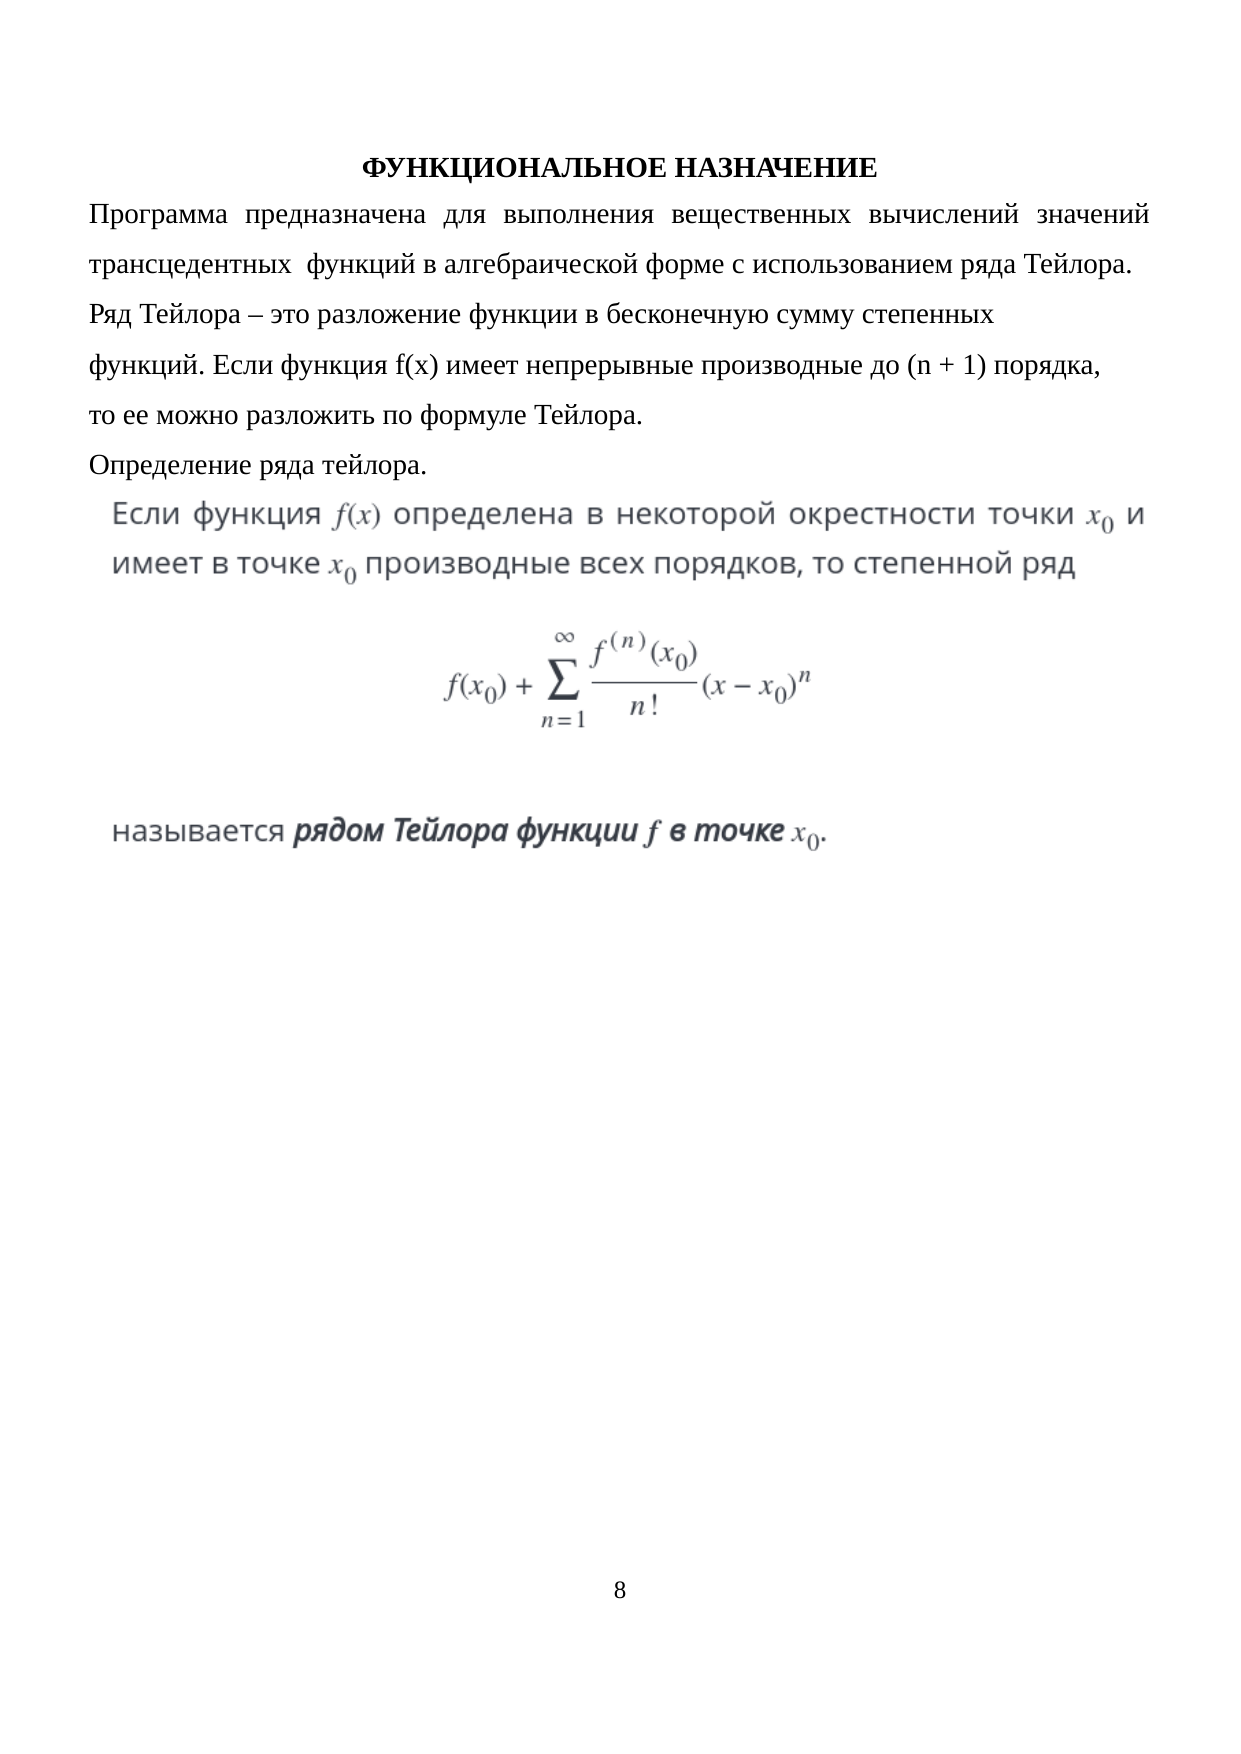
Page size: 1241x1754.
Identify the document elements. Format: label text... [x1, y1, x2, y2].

text Определение ряда тейлора. [88, 447, 1151, 481]
subtitle Функциональное назначение [88, 150, 1151, 183]
text Ряд Тейлора – это разложение функции в бесконечную сумму степенных [88, 297, 1151, 330]
picture [88, 483, 1152, 884]
text функций. Если функция f(x) имеет непрерывные производные до (n + 1) порядка, [88, 347, 1151, 380]
text то ее можно разложить по формуле Тейлора. [88, 397, 1151, 431]
text Программа предназначена для выполнения вещественных вычислений значений трансцедентных функций в алгебраической форме с использованием ряда Тейлора. [88, 196, 1151, 280]
